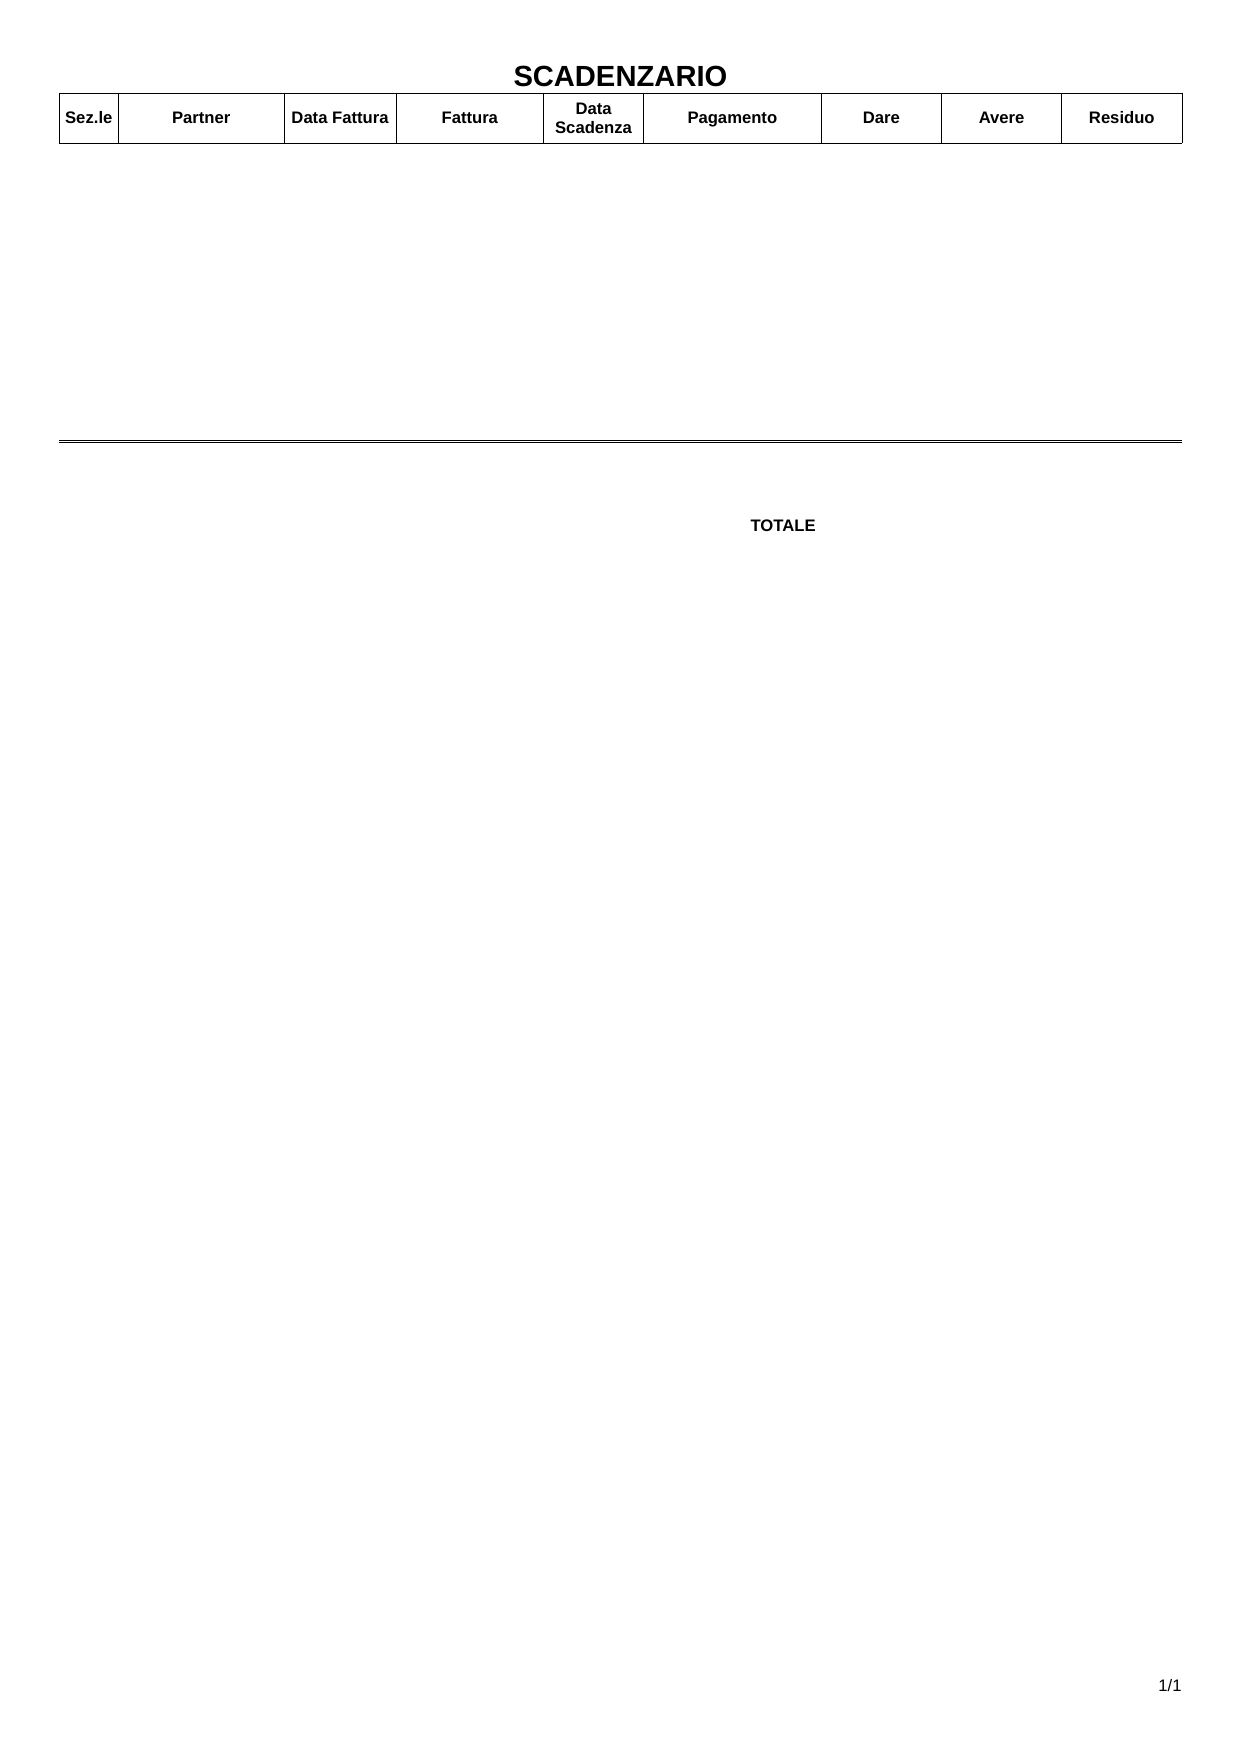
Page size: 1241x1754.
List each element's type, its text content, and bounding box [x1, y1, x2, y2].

table_header <formatLang(GetDueDateSum(objects,'credit') or 0.00, digits=get_digits(dp='Account'))> [941, 443, 1061, 608]
table_header <formatLang(line.credit or 0.00, digits=get_digits(dp='Account'))> [941, 234, 1061, 397]
text </for> [59, 411, 1181, 426]
table_header <line.invoice.date_invoice and formatLang(line.invoice.date_invoice, date=True) or ''> [284, 234, 396, 397]
table_header <formatLang(line.date_maturity or line.date, date=True)> [544, 234, 643, 397]
table_header <line.partner_id.name or ''> [118, 234, 284, 397]
table_header <line.invoice.supplier_invoice_number or line.invoice.number or line.name or ''> [396, 234, 543, 397]
text <for each="line in objects"> [59, 206, 1181, 220]
table_header <line.invoice.journal_id and line.invoice.journal_id.code or ''> [59, 234, 118, 397]
table_header <formatLang(line.amount_residual or 0.00, digits=get_digits(dp='Account'))> [1061, 234, 1182, 397]
table_header <formatLang(line.debit or 0.00, digits=get_digits(dp='Account'))> [821, 234, 941, 397]
table_header <formatLang(GetDueDateSum(objects,'debit') or 0.00, digits=get_digits(dp='Account'))> [821, 443, 941, 608]
table_header TOTALE [59, 443, 821, 608]
table_header <formatLang(GetDueDateSum(objects,'amount_residual') or 0.00, digits=get_digits(dp='Account'))> [1061, 443, 1182, 608]
table_header <line.invoice.payment_term and line.invoice.payment_term.name or ''> [643, 234, 821, 397]
